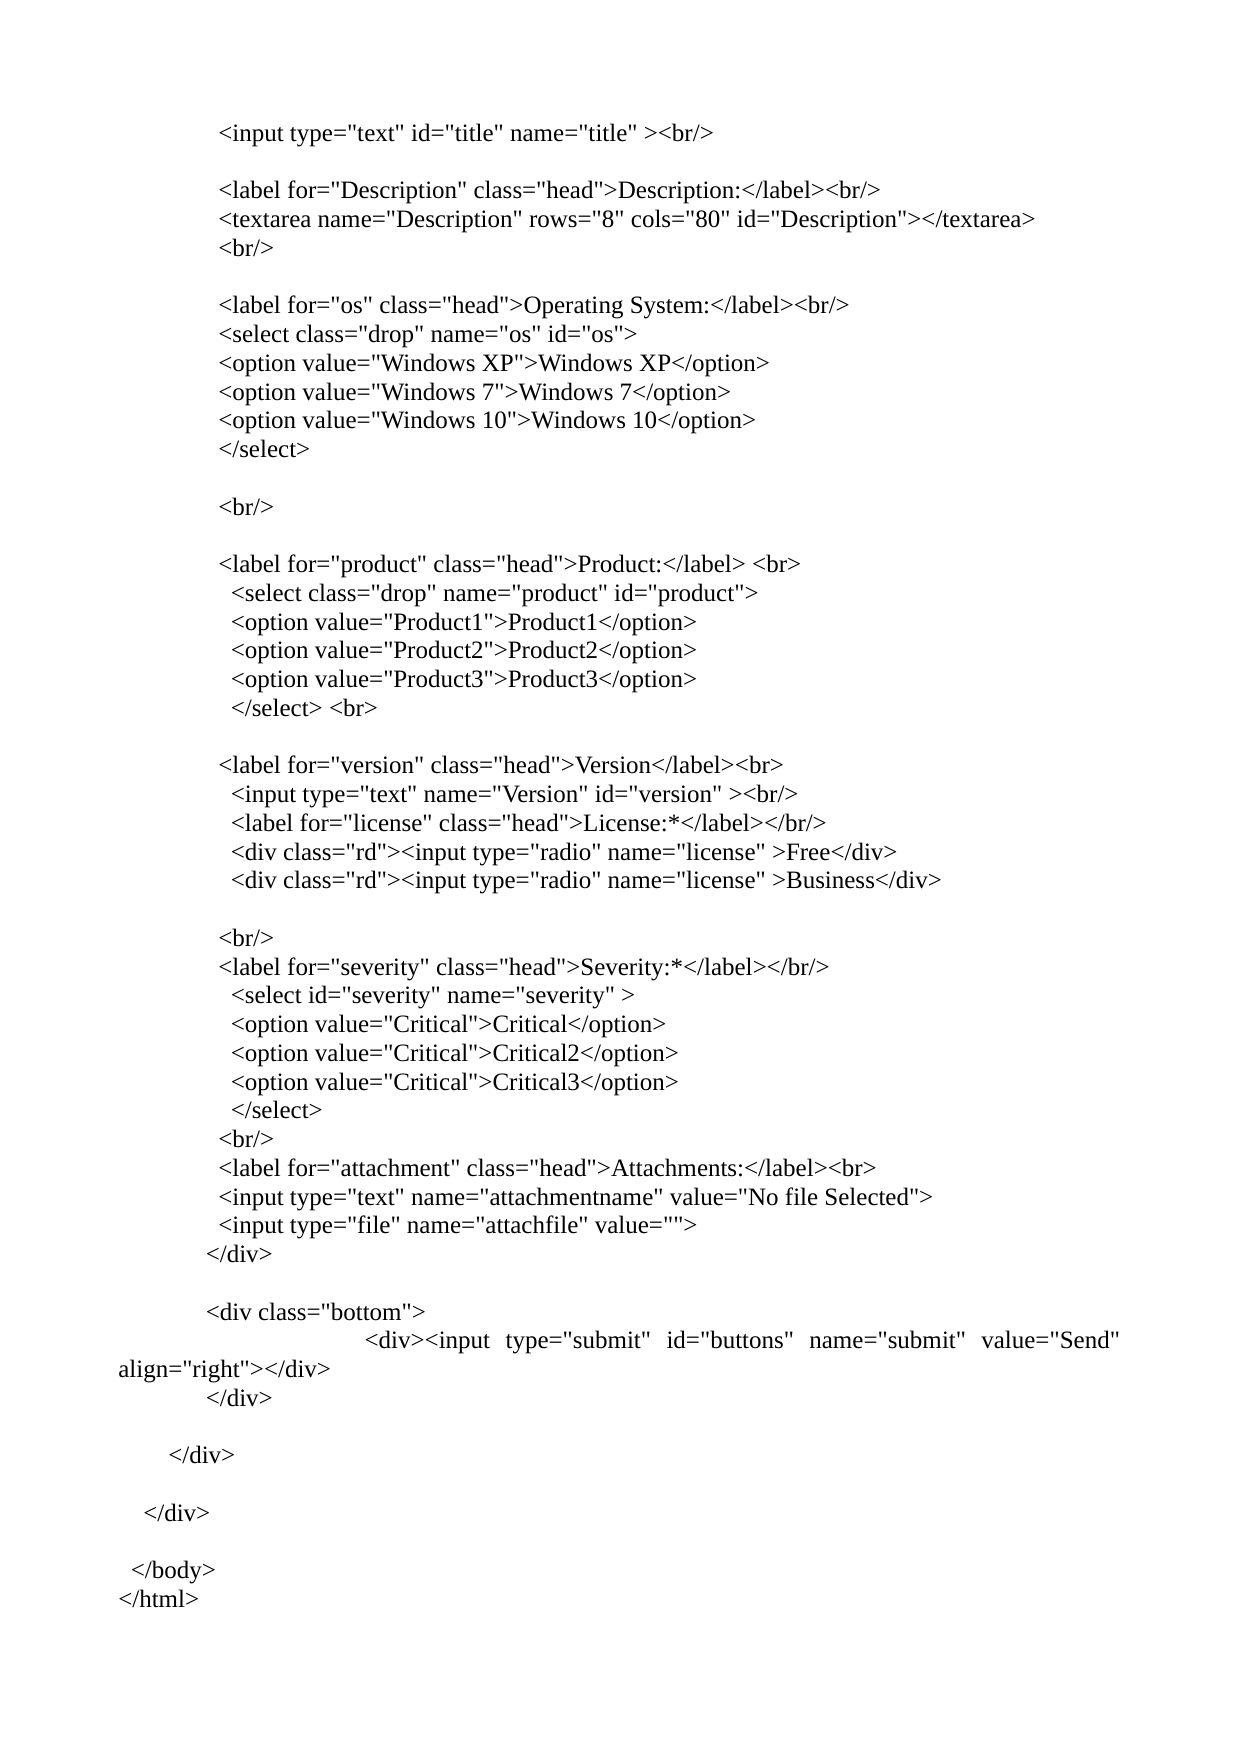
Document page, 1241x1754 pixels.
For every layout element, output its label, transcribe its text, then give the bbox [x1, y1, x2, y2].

text </div> [118, 1383, 1122, 1412]
text </div> [118, 1498, 1122, 1527]
text <input type="text" id="title" name="title" ><br/> [118, 118, 1122, 147]
text <br/> [118, 233, 1122, 262]
text <option value="Critical">Critical2</option> [118, 1038, 1122, 1067]
text <br/> [118, 492, 1122, 521]
text </div> [118, 1441, 1122, 1469]
text </html> [118, 1584, 1122, 1613]
text <label for="attachment" class="head">Attachments:</label><br> [118, 1153, 1122, 1182]
text <option value="Windows 7">Windows 7</option> [118, 377, 1122, 406]
text <div class="rd"><input type="radio" name="license" >Business</div> [118, 866, 1122, 894]
text <option value="Product2">Product2</option> [118, 636, 1122, 664]
text </select> <br> [118, 693, 1122, 722]
text <input type="text" name="Version" id="version" ><br/> [118, 779, 1122, 808]
text </body> [118, 1556, 1122, 1584]
text <textarea name="Description" rows="8" cols="80" id="Description"></textarea> [118, 204, 1122, 233]
text <div class="bottom"> [118, 1297, 1122, 1326]
text <label for="license" class="head">License:*</label></br/> [118, 808, 1122, 837]
text </select> [118, 434, 1122, 463]
text <input type="file" name="attachfile" value=""> [118, 1211, 1122, 1239]
text <input type="text" name="attachmentname" value="No file Selected"> [118, 1182, 1122, 1211]
text </div> [118, 1239, 1122, 1268]
text <div><input type="submit" id="buttons" name="submit" value="Send" align="right"></div> [118, 1326, 1122, 1383]
text <br/> [118, 1124, 1122, 1153]
text <option value="Critical">Critical</option> [118, 1009, 1122, 1038]
text <option value="Windows XP">Windows XP</option> [118, 348, 1122, 377]
text <div class="rd"><input type="radio" name="license" >Free</div> [118, 837, 1122, 866]
text <label for="product" class="head">Product:</label> <br> [118, 549, 1122, 578]
text <label for="Description" class="head">Description:</label><br/> [118, 176, 1122, 204]
text <option value="Windows 10">Windows 10</option> [118, 406, 1122, 434]
text <label for="severity" class="head">Severity:*</label></br/> [118, 952, 1122, 981]
text <option value="Critical">Critical3</option> [118, 1067, 1122, 1096]
text <select id="severity" name="severity" > [118, 981, 1122, 1009]
text </select> [118, 1096, 1122, 1124]
text <select class="drop" name="product" id="product"> [118, 578, 1122, 607]
text <option value="Product1">Product1</option> [118, 607, 1122, 636]
text <select class="drop" name="os" id="os"> [118, 319, 1122, 348]
text <option value="Product3">Product3</option> [118, 664, 1122, 693]
text <label for="version" class="head">Version</label><br> [118, 751, 1122, 779]
text <br/> [118, 923, 1122, 952]
text <label for="os" class="head">Operating System:</label><br/> [118, 291, 1122, 319]
